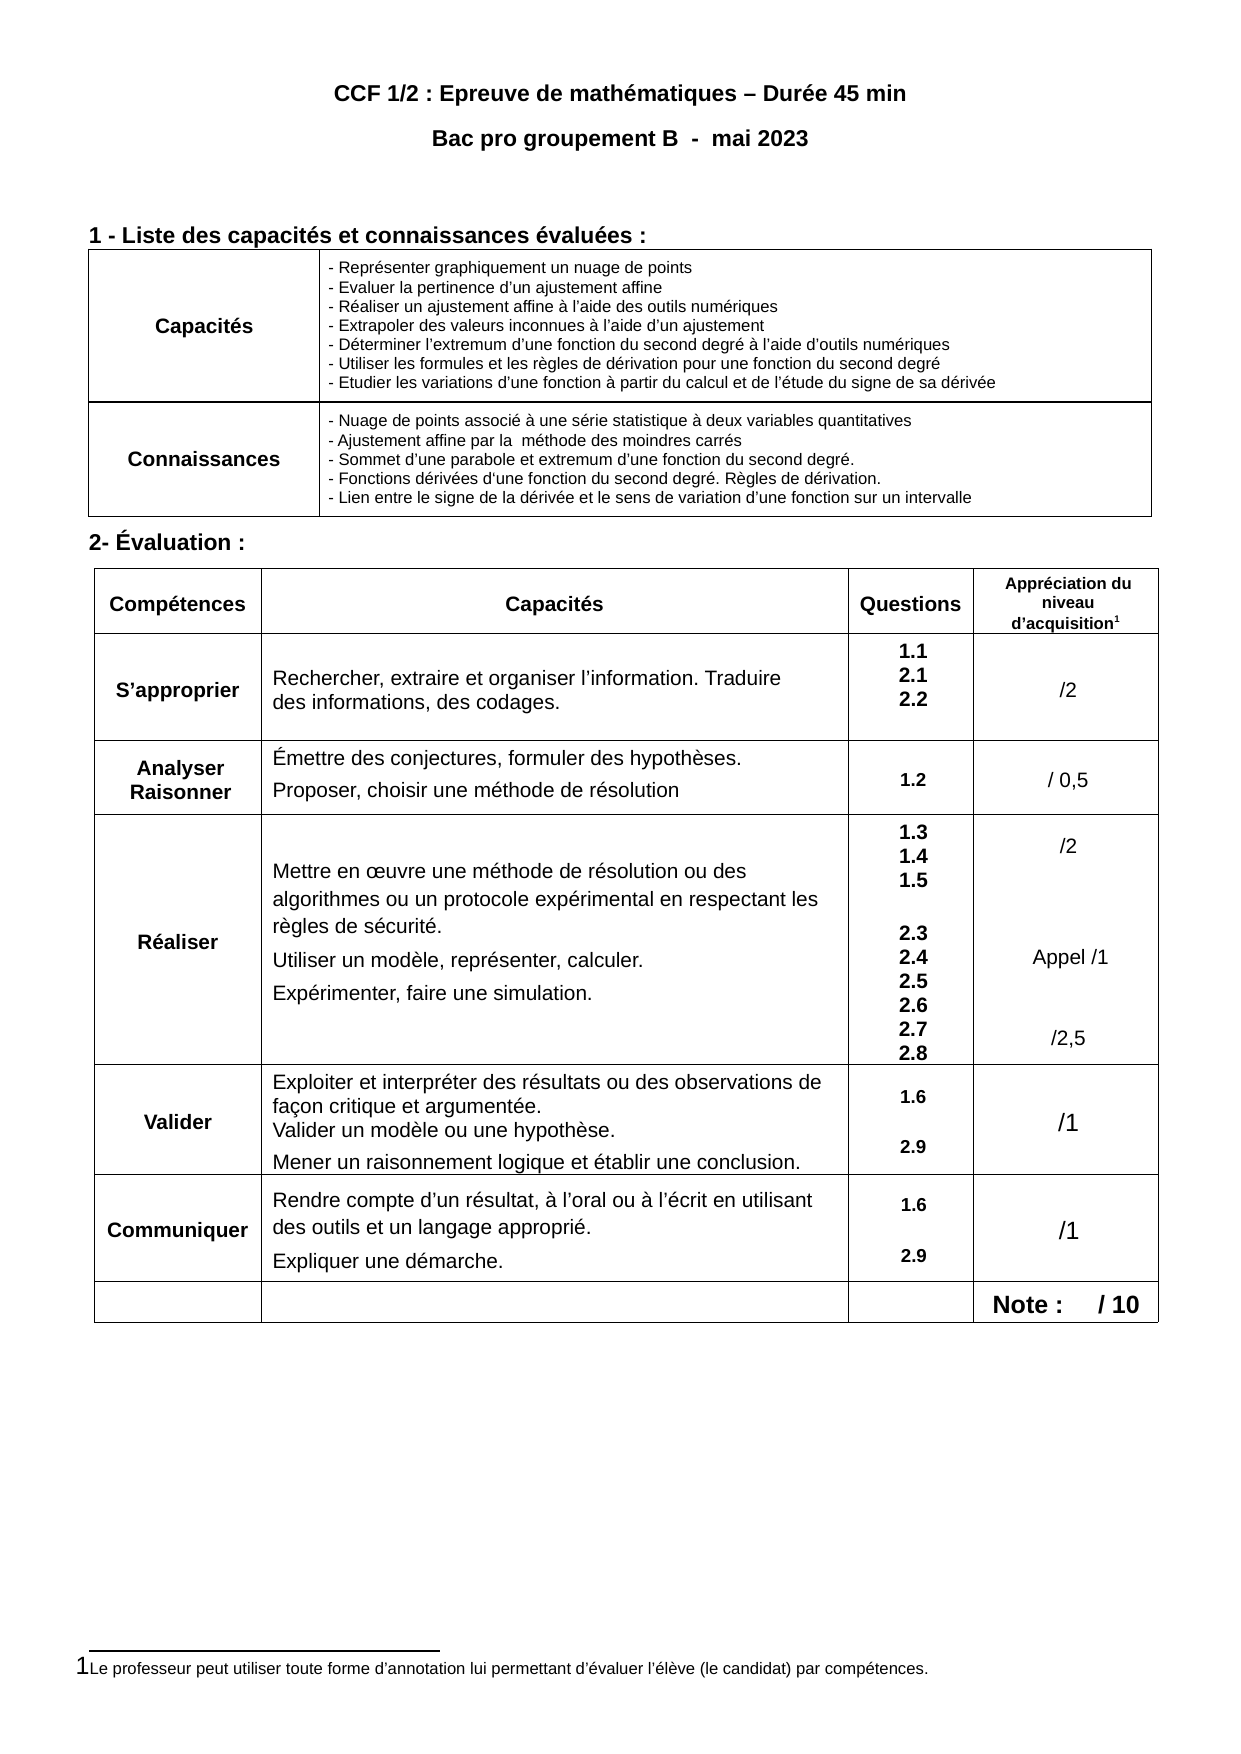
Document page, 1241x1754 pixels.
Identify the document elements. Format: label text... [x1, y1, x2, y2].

table_cell Analyser Raisonner [95, 741, 261, 814]
text CCF 1/2 : Epreuve de mathématiques – Durée 45 min [89, 80, 1152, 106]
table_cell Valider [95, 1065, 261, 1174]
table_cell Rechercher, extraire et organiser l’information. Traduire des informations, des codages. [262, 634, 848, 740]
table_cell /2 Appel /1 /2,5 [974, 815, 1158, 1064]
table_cell /2 [974, 634, 1158, 740]
table_header Compétences [95, 569, 261, 633]
table_cell 1.6 2.9 [849, 1175, 973, 1281]
table_cell [849, 1282, 973, 1322]
table_cell - Nuage de points associé à une série statistique à deux variables quantitatives - Ajustement affine par la méthode des moindres carrés - Sommet d’une parabole et extremum d’une fonction du second degré. - Fonctions dérivées d‘une fonction du second degré. Règles de dérivation. - Lien entre le signe de la dérivée et le sens de variation d’une fonction sur un intervalle [320, 403, 1151, 516]
table_cell Communiquer [95, 1175, 261, 1281]
table_cell / 0,5 [974, 741, 1158, 814]
table_cell Rendre compte d’un résultat, à l’oral ou à l’écrit en utilisant des outils et un langage approprié. Expliquer une démarche. [262, 1175, 848, 1281]
table_cell Mettre en œuvre une méthode de résolution ou des algorithmes ou un protocole expérimental en respectant les règles de sécurité. Utiliser un modèle, représenter, calculer. Expérimenter, faire une simulation. [262, 815, 848, 1064]
table_cell 1.1 2.1 2.2 [849, 634, 973, 740]
table_cell 1.2 [849, 741, 973, 814]
table_cell 1.3 1.4 1.5 2.3 2.4 2.5 2.6 2.7 2.8 [849, 815, 973, 1064]
table_header Capacités [89, 250, 319, 401]
text 1 - Liste des capacités et connaissances évaluées : [89, 222, 1152, 248]
text Bac pro groupement B - mai 2023 [89, 124, 1152, 151]
table_cell Réaliser [95, 815, 261, 1064]
table_cell S’approprier [95, 634, 261, 740]
table_cell Connaissances [89, 403, 319, 516]
table_cell Note : / 10 [974, 1282, 1158, 1322]
table_cell Exploiter et interpréter des résultats ou des observations de façon critique et argumentée. Valider un modèle ou une hypothèse. Mener un raisonnement logique et établir une conclusion. [262, 1065, 848, 1174]
table_cell 1.6 2.9 [849, 1065, 973, 1174]
text 2- Évaluation : [89, 529, 1152, 555]
table_header Appréciation du niveau d’acquisition [974, 569, 1158, 633]
table_cell /1 [974, 1065, 1158, 1174]
table_header Capacités [262, 569, 848, 633]
table_cell [262, 1282, 848, 1322]
table_header Questions [849, 569, 973, 633]
table_cell /1 [974, 1175, 1158, 1281]
table_cell Émettre des conjectures, formuler des hypothèses. Proposer, choisir une méthode de résolution [262, 741, 848, 814]
table_cell [95, 1282, 261, 1322]
table_header - Représenter graphiquement un nuage de points - Evaluer la pertinence d’un ajustement affine - Réaliser un ajustement affine à l’aide des outils numériques - Extrapoler des valeurs inconnues à l’aide d’un ajustement - Déterminer l’extremum d’une fonction du second degré à l’aide d’outils numériques - Utiliser les formules et les règles de dérivation pour une fonction du second degré - Etudier les variations d’une fonction à partir du calcul et de l’étude du signe de sa dérivée [320, 250, 1151, 401]
